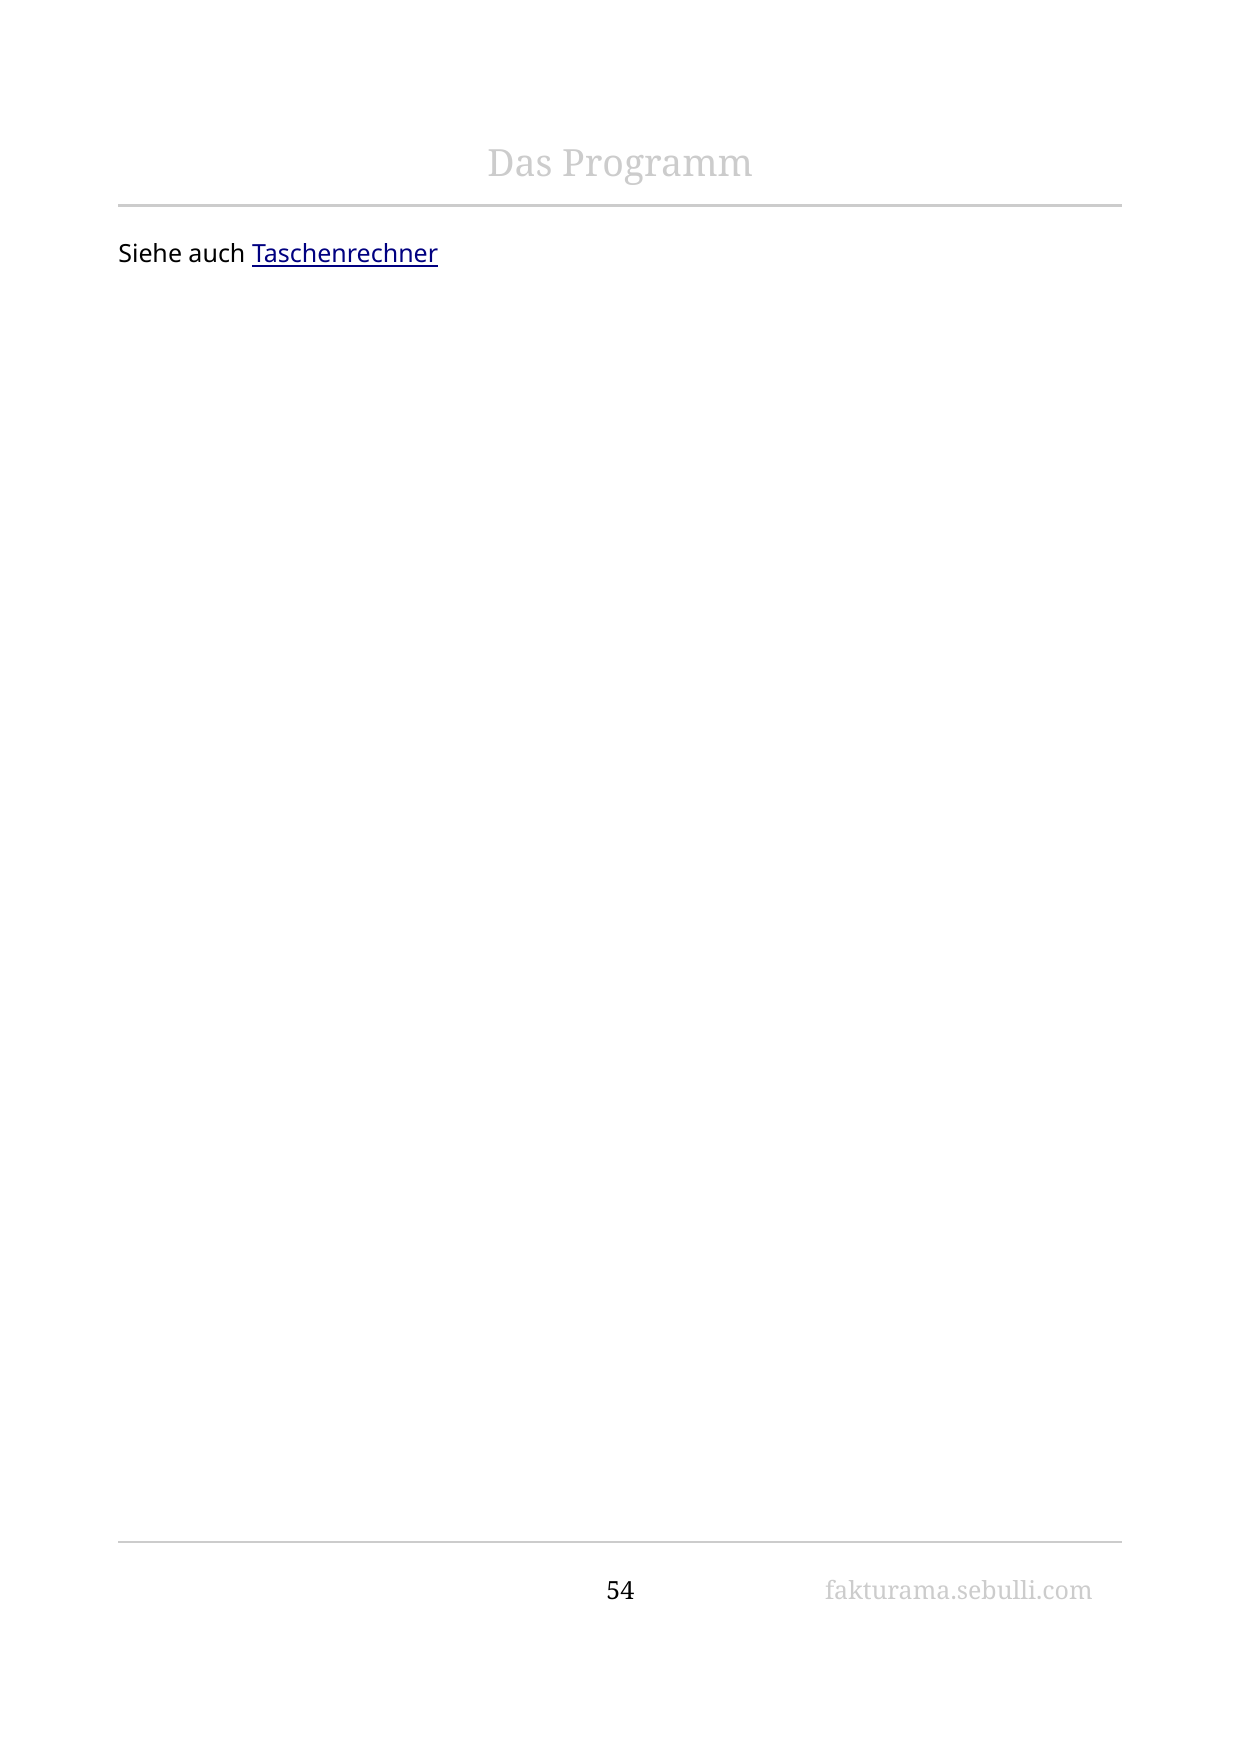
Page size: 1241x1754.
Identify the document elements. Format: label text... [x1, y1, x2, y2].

text Siehe auch Taschenrechner [118, 236, 1122, 270]
